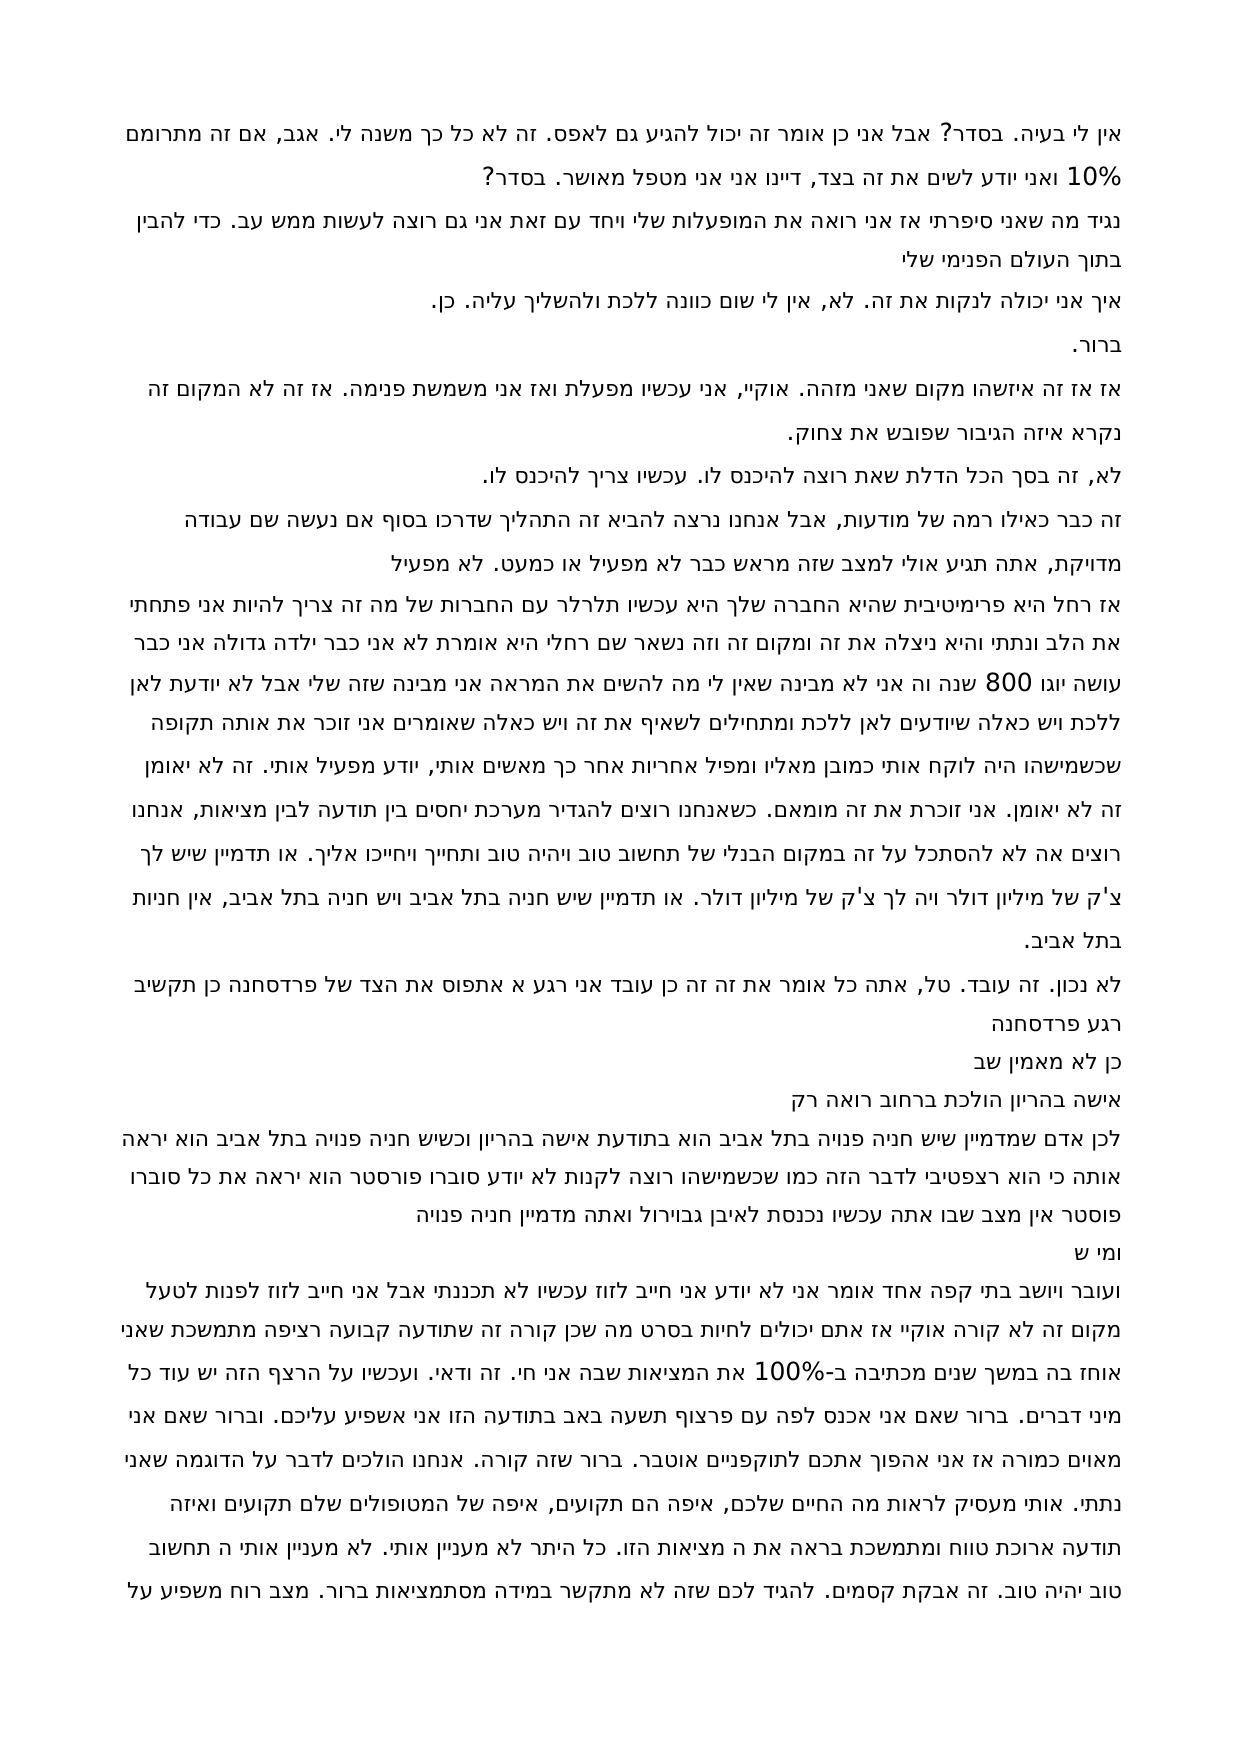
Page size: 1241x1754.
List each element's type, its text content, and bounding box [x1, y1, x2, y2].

text לכן אדם שמדמיין שיש חניה פנויה בתל אביב הוא בתודעת אישה בהריון וכשיש חניה פנויה בתל אביב הוא יראה אותה כי הוא רצפטיבי לדבר הזה כמו שכשמישהו רוצה לקנות לא יודע סוברו פורסטר הוא יראה את כל סוברו פוסטר אין מצב שבו אתה עכשיו נכנסת לאיבן גבוירול ואתה מדמיין חניה פנויה [118, 1126, 1122, 1228]
text איך אני יכולה לנקות את זה. לא, אין לי שום כוונה ללכת ולהשליך עליה. כן. [118, 286, 1122, 315]
text אז רחל היא פרימיטיבית שהיא החברה שלך היא עכשיו תלרלר עם החברות של מה זה צריך להיות אני פתחתי את הלב ונתתי והיא ניצלה את זה ומקום זה וזה נשאר שם רחלי היא אומרת לא אני כבר ילדה גדולה אני כבר עושה יוגו 800 שנה וה אני לא מבינה שאין לי מה להשים את המראה אני מבינה שזה שלי אבל לא יודעת לאן ללכת ויש כאלה שיודעים לאן ללכת ומתחילים לשאיף את זה ויש כאלה שאומרים אני זוכר את אותה תקופה שכשמישהו היה לוקח אותי כמובן מאליו ומפיל אחריות אחר כך מאשים אותי, יודע מפעיל אותי. זה לא יאומן זה לא יאומן. אני זוכרת את זה מומאם. כשאנחנו רוצים להגדיר מערכת יחסים בין תודעה לבין מציאות, אנחנו רוצים אה לא להסתכל על זה במקום הבנלי של תחשוב טוב ויהיה טוב ותחייך ויחייכו אליך. או תדמיין שיש לך צ'ק של מיליון דולר ויה לך צ'ק של מיליון דולר. או תדמיין שיש חניה בתל אביב ויש חניה בתל אביב, אין חניות בתל אביב. [118, 592, 1122, 954]
text ברור. [118, 329, 1122, 359]
text כן לא מאמין שב [118, 1049, 1122, 1075]
text אישה בהריון הולכת ברחוב רואה רק [118, 1087, 1122, 1113]
text ומי ש [118, 1240, 1122, 1266]
text אז אז זה איזשהו מקום שאני מזהה. אוקיי, אני עכשיו מפעלת ואז אני משמשת פנימה. אז זה לא המקום זה נקרא איזה הגיבור שפובש את צחוק. [118, 373, 1122, 446]
text לא, זה בסך הכל הדלת שאת רוצה להיכנס לו. עכשיו צריך להיכנס לו. [118, 461, 1122, 490]
text לא נכון. זה עובד. טל, אתה כל אומר את זה זה כן עובד אני רגע א אתפוס את הצד של פרדסחנה כן תקשיב רגע פרדסחנה [118, 969, 1122, 1037]
text חברה התשובה היא תשובה יותר רכה רק שיאל שאלה מתוך שורש מסוים אוקיי אז בוא נעשה רגע סדר יש בין אפס ל-100 יש מצב יעל שבו פעולה שבעבר הפעיל אותי היום אין שום ניואנס גופני אפשר להגיע ל-100% ניקיון במקום מסמים זה לא איזה אוטופיה של מ רות זה בפירוש אפשרי אני יכול לסמן כמה אזורים בפנימיות שלי שדברים שהפעילו אותי לגמרי לא מעוררים כבר כלום ועדיין התנועה שלנו היא תנועה אה מעורר 99 98 97 9 50 בחלק מהמקומות אנחנו לא מגיעים עד הסוף יש עדיין עבודה הסטה היא לא האסטרטגיה שאנחנו מובילים פה בסדנה הזו למרות מה שאני מרגיש שאני עושה פעולה אחרת זה גיבור הכובשת תצרוב וזה לא אסטרטגית הטיפול שלנו היא לא ראה אין לי טענות אליה לא לשם אנחנו הולכים בסדר? אנחנו בפירוש רוצים לעבור מR לA שמה שבעבר הפעיל אותי רגשית יגיע למצב של ריפוי. עכשיו האם 80% ריפוי הוא ריפוי? כן, אין לי בעיה. בסדר? אבל אני כן אומר זה יכול להגיע גם לאפס. זה לא כל כך משנה לי. אגב, אם זה מתרומם 10% ואני יודע לשים את זה בצד, דיינו אני אני מטפל מאושר. בסדר? [118, 118, 1122, 191]
text זה כבר כאילו רמה של מודעות, אבל אנחנו נרצה להביא זה התהליך שדרכו בסוף אם נעשה שם עבודה מדויקת, אתה תגיע אולי למצב שזה מראש כבר לא מפעיל או כמעט. לא מפעיל [118, 504, 1122, 577]
text ועובר ויושב בתי קפה אחד אומר אני לא יודע אני חייב לזוז עכשיו לא תכננתי אבל אני חייב לזוז לפנות לטעל מקום זה לא קורה אוקיי אז אתם יכולים לחיות בסרט מה שכן קורה זה שתודעה קבועה רציפה מתמשכת שאני אוחז בה במשך שנים מכתיבה ב-100% את המציאות שבה אני חי. זה ודאי. ועכשיו על הרצף הזה יש עוד כל מיני דברים. ברור שאם אני אכנס לפה עם פרצוף תשעה באב בתודעה הזו אני אשפיע עליכם. וברור שאם אני מאוים כמורה אז אני אהפוך אתכם לתוקפניים אוטבר. ברור שזה קורה. אנחנו הולכים לדבר על הדוגמה שאני נתתי. אותי מעסיק לראות מה החיים שלכם, איפה הם תקועים, איפה של המטופולים שלם תקועים ואיזה תודעה ארוכת טווח ומתמשכת בראה את ה מציאות הזו. כל היתר לא מעניין אותי. לא מעניין אותי ה תחשוב טוב יהיה טוב. זה אבקת קסמים. להגיד לכם שזה לא מתקשר במידה מסתמציאות ברור. מצב רוח משפיע על מצב רוח. אבל לא בגלל החניה בתל אביב תגיעו לטיפול. לא יודע. נכנס לבין גבויר. דומה שיש חניה אין חניה. אני לא צריך לחיות ככה. לא בגלל זה באתם פה. מה? ועדיין אני אוכיח לכם באותות ובמופתים [118, 1279, 1122, 1605]
text נגיד מה שאני סיפרתי אז אני רואה את המופעלות שלי ויחד עם זאת אני גם רוצה לעשות ממש עב. כדי להבין בתוך העולם הפנימי שלי [118, 206, 1122, 273]
